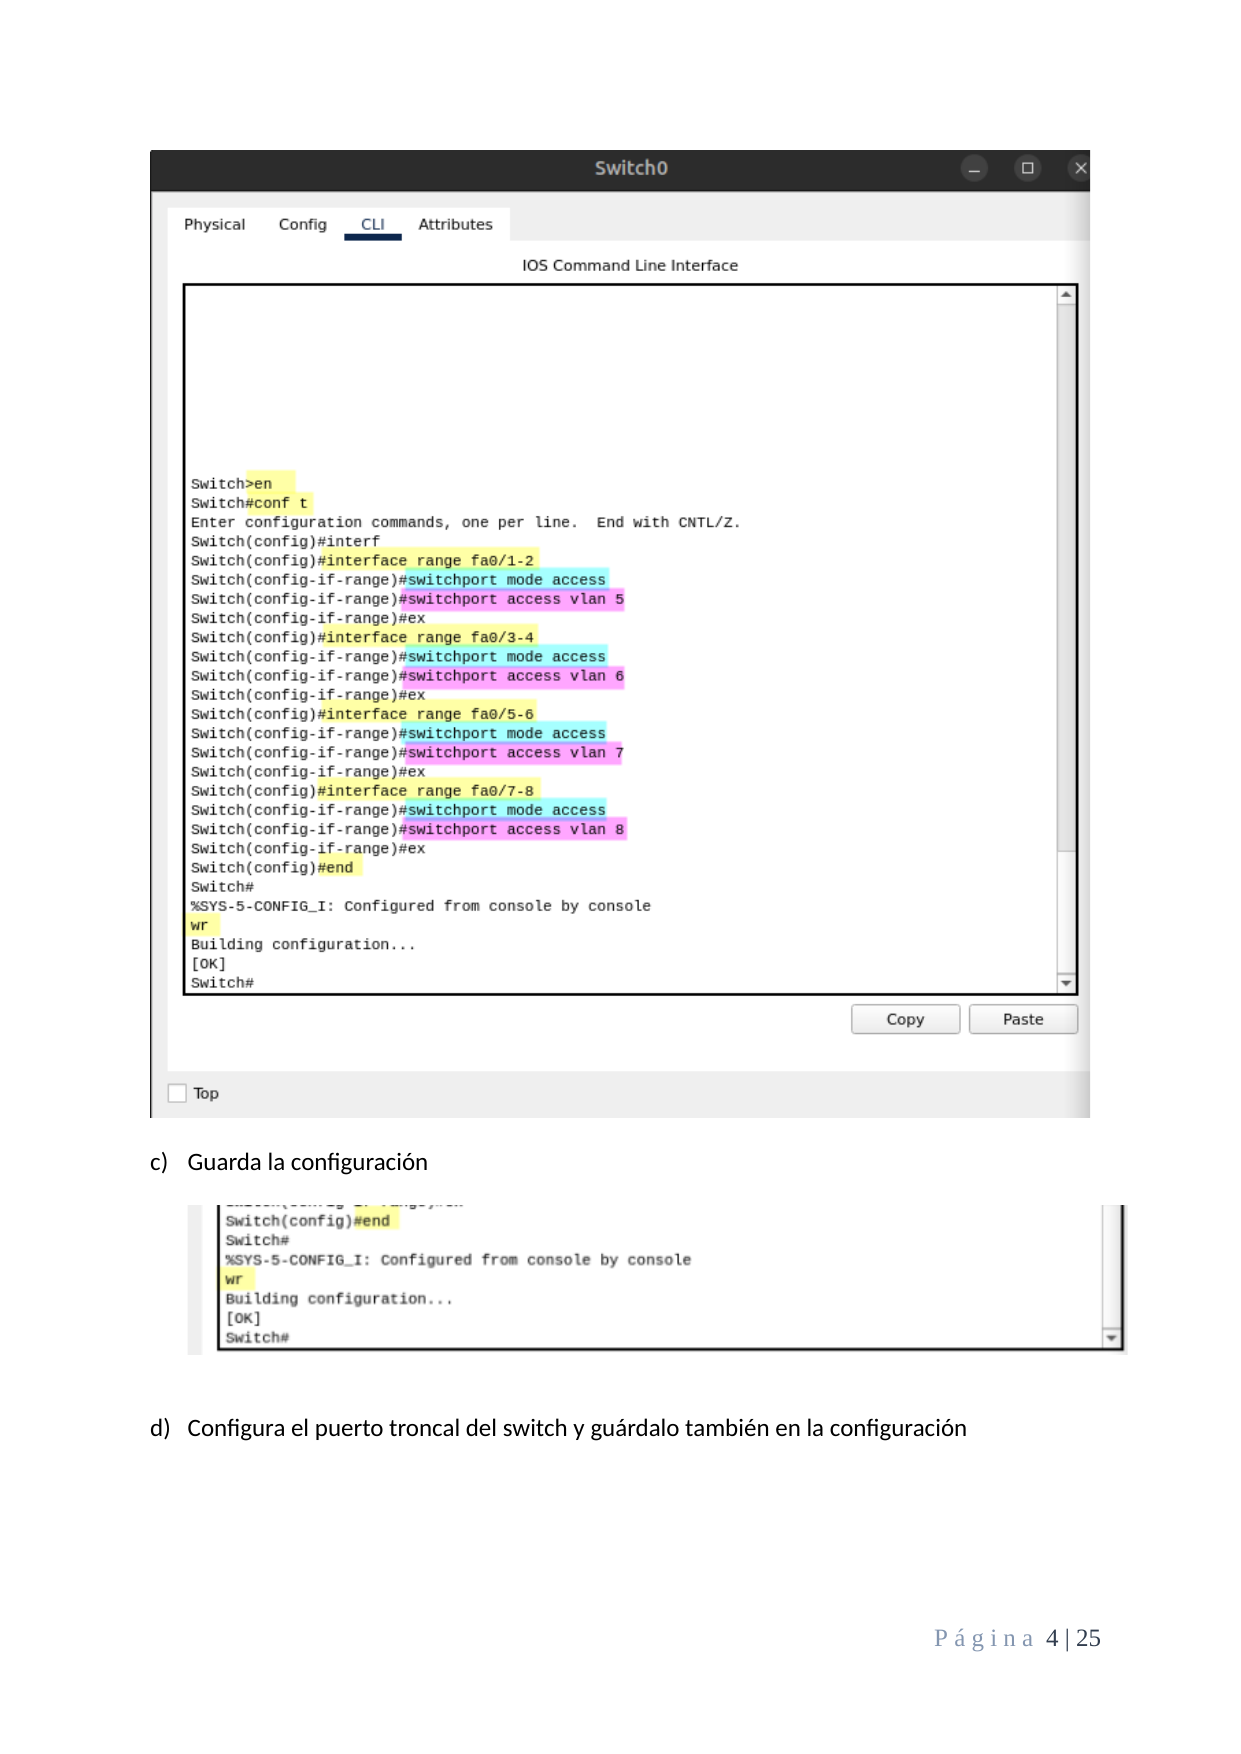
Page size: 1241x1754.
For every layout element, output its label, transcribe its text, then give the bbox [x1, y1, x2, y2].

picture [187, 1205, 1128, 1355]
list Configura el puerto troncal del switch y guárdalo también en la configuración [150, 1412, 1128, 1443]
list Guarda la configuración [150, 1146, 1128, 1177]
picture [150, 150, 1091, 1118]
